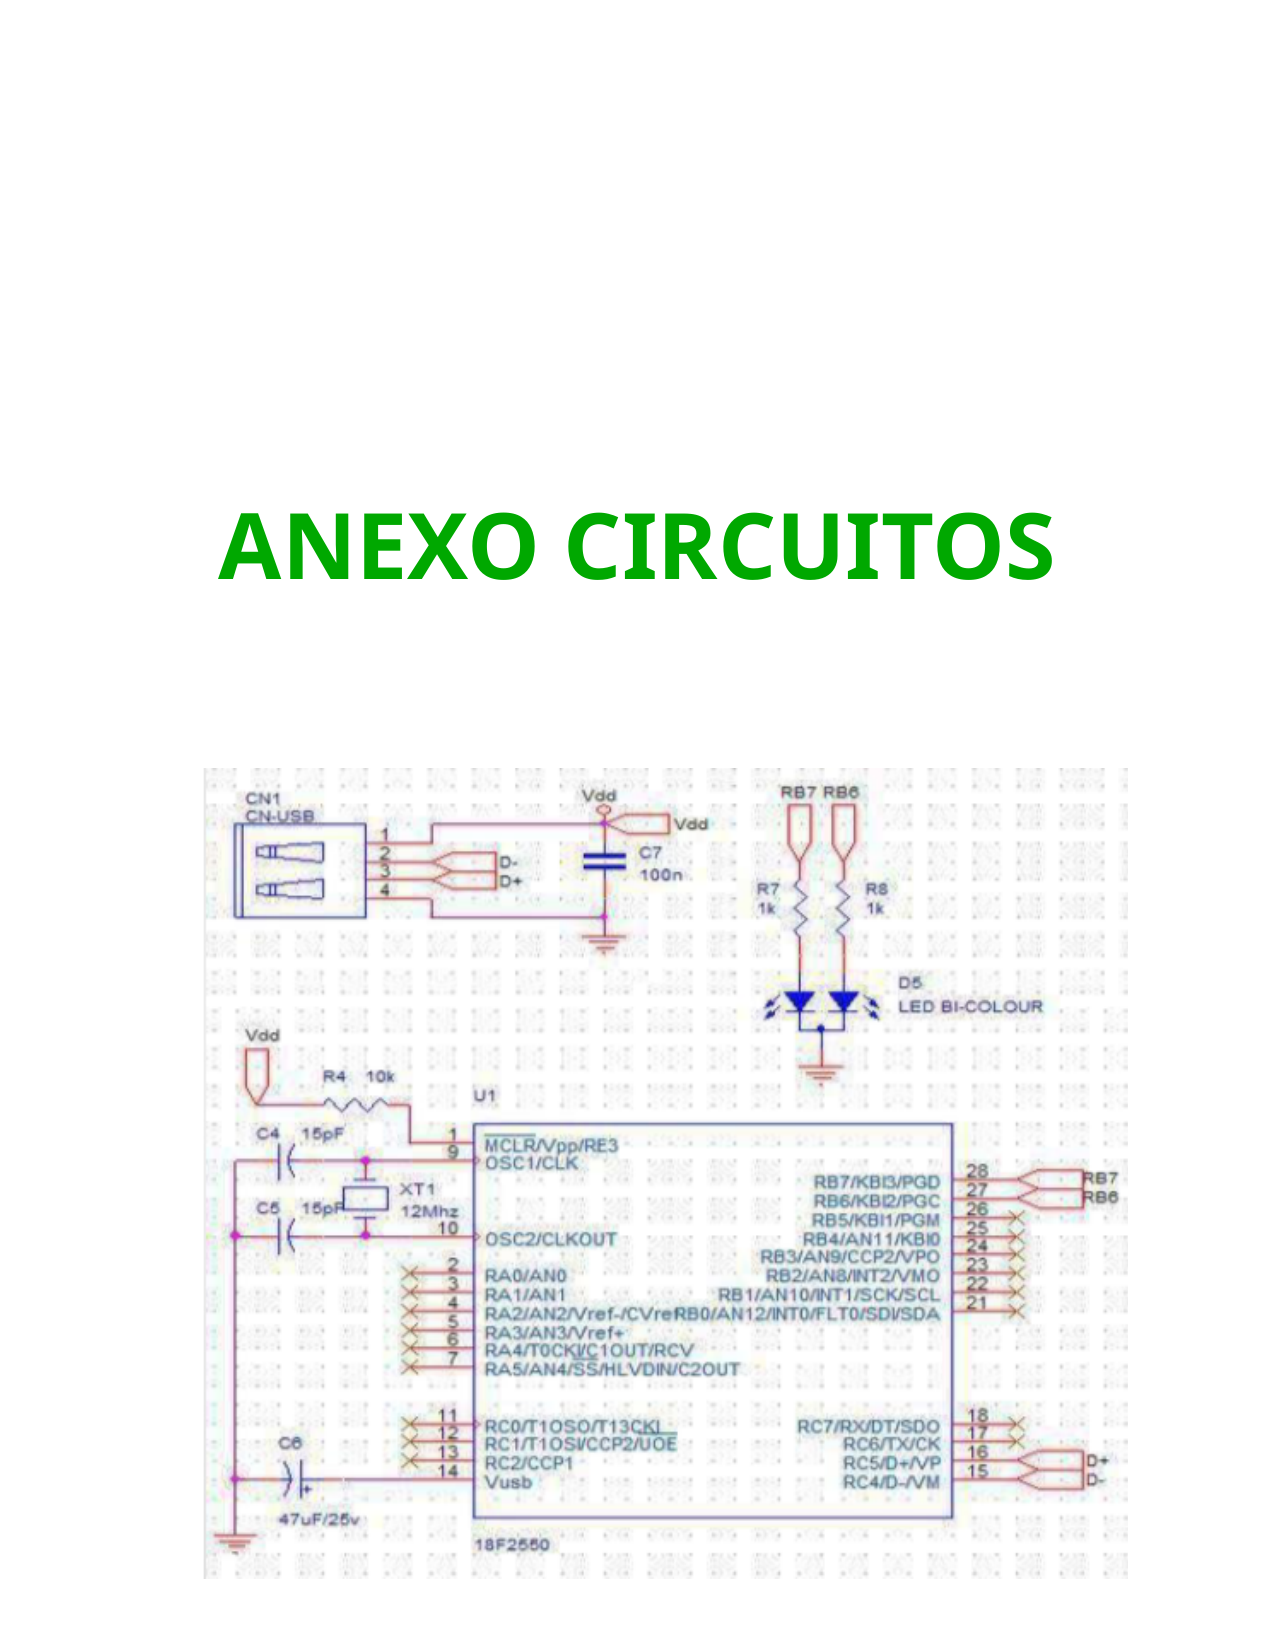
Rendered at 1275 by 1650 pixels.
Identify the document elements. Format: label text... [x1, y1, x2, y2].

picture [203, 768, 1128, 1579]
text ANEXO CIRCUITOS [118, 481, 1157, 606]
